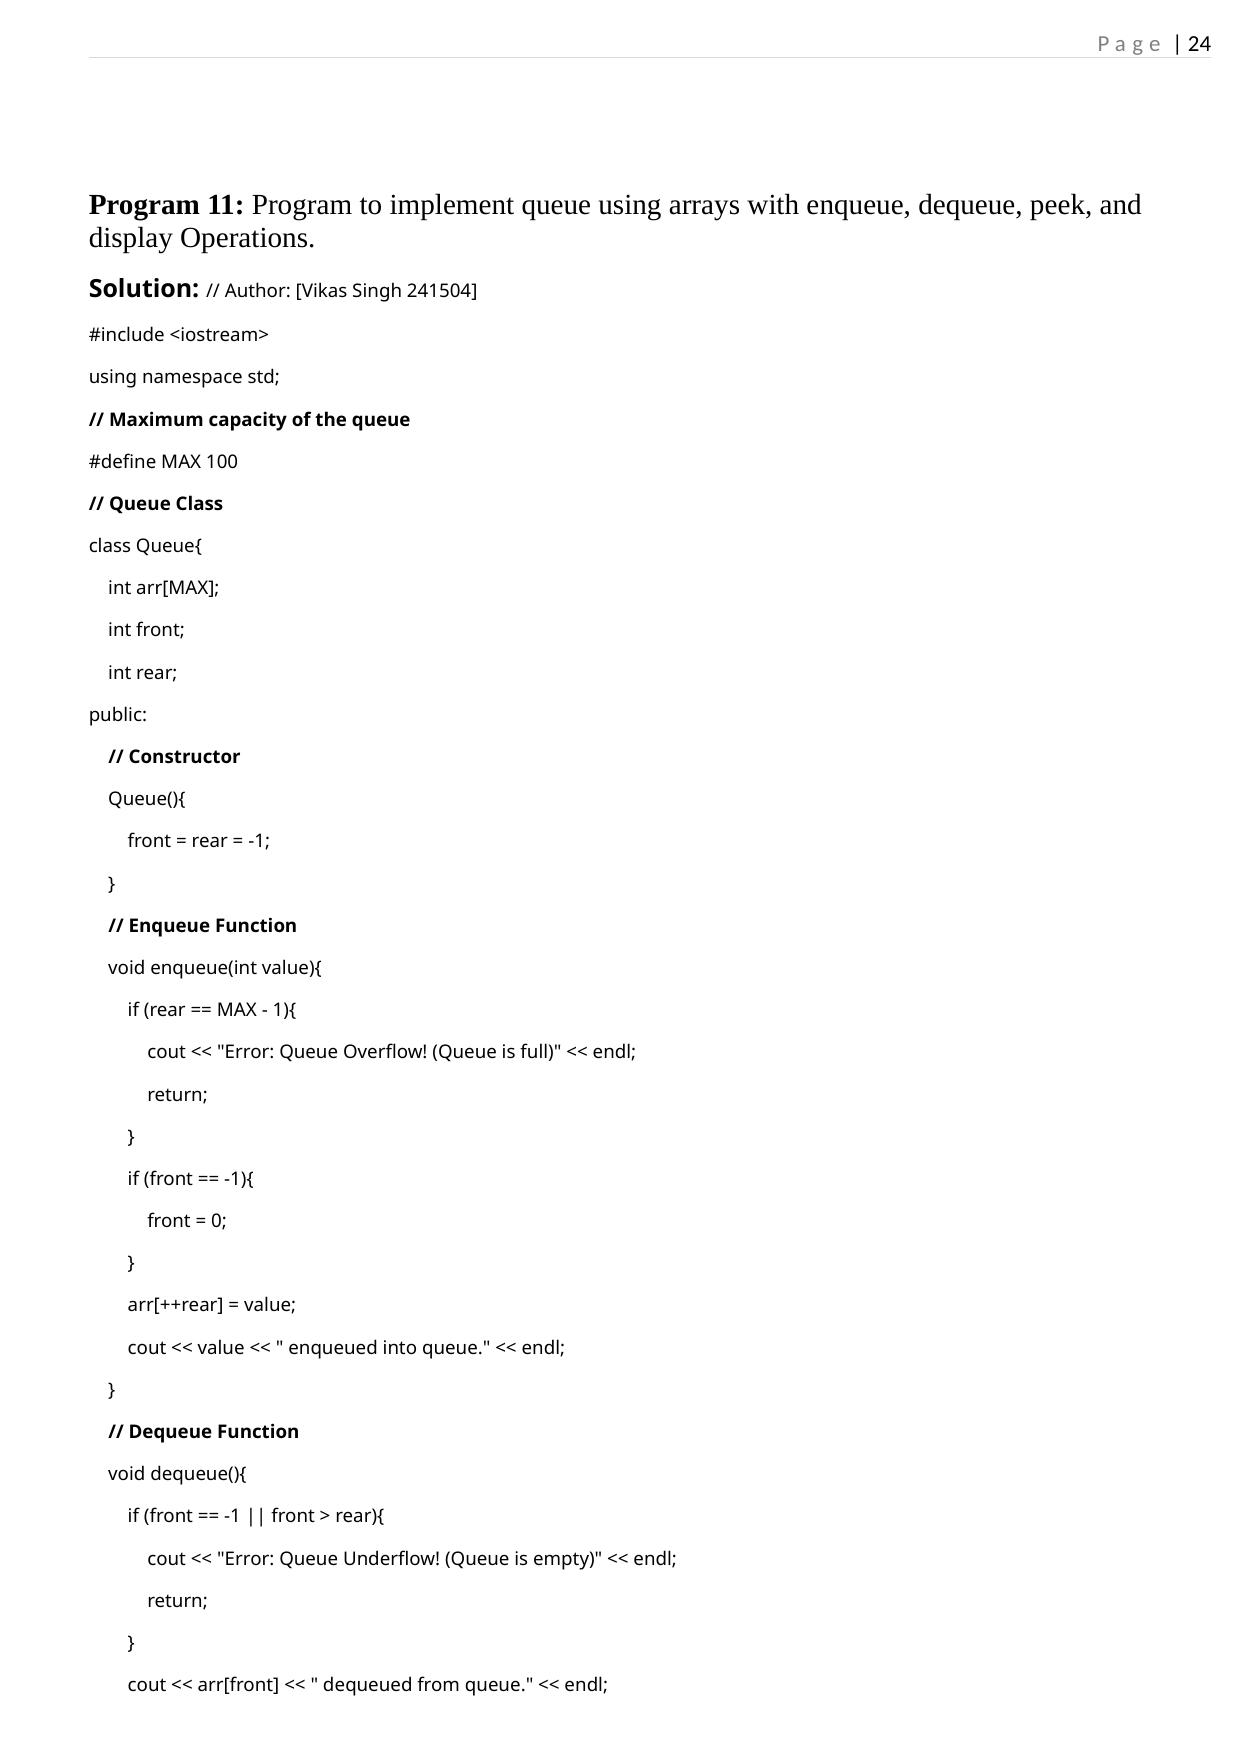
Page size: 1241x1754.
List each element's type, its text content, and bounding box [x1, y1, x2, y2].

text int rear; [88, 659, 1211, 684]
text return; [88, 1081, 1211, 1106]
text // Queue Class [88, 490, 1211, 516]
text arr[++rear] = value; [88, 1292, 1211, 1317]
text if (front == -1){ [88, 1165, 1211, 1191]
text } [88, 1249, 1211, 1275]
text #include <iostream> [88, 321, 1211, 347]
text cout << arr[front] << " dequeued from queue." << endl; [88, 1671, 1211, 1697]
text Solution: // Author: [Vikas Singh 241504] [88, 271, 1211, 305]
text if (front == -1 || front > rear){ [88, 1503, 1211, 1528]
text front = 0; [88, 1207, 1211, 1233]
text } [88, 1376, 1211, 1402]
text public: [88, 701, 1211, 727]
text Queue(){ [88, 786, 1211, 811]
text using namespace std; [88, 364, 1211, 389]
text } [88, 1123, 1211, 1148]
text void dequeue(){ [88, 1461, 1211, 1486]
text front = rear = -1; [88, 828, 1211, 853]
text } [88, 1629, 1211, 1655]
text int front; [88, 617, 1211, 642]
text cout << value << " enqueued into queue." << endl; [88, 1334, 1211, 1359]
text class Queue{ [88, 532, 1211, 558]
text cout << "Error: Queue Underflow! (Queue is empty)" << endl; [88, 1545, 1211, 1570]
text // Constructor [88, 743, 1211, 769]
text // Maximum capacity of the queue [88, 406, 1211, 431]
text Program 11: Program to implement queue using arrays with enqueue, dequeue, peek, and display Operations. [88, 187, 1211, 254]
text void enqueue(int value){ [88, 954, 1211, 980]
text #define MAX 100 [88, 448, 1211, 473]
text // Dequeue Function [88, 1418, 1211, 1444]
text } [88, 870, 1211, 895]
text int arr[MAX]; [88, 574, 1211, 600]
text return; [88, 1587, 1211, 1613]
text // Enqueue Function [88, 912, 1211, 938]
text cout << "Error: Queue Overflow! (Queue is full)" << endl; [88, 1039, 1211, 1064]
text if (rear == MAX - 1){ [88, 996, 1211, 1022]
